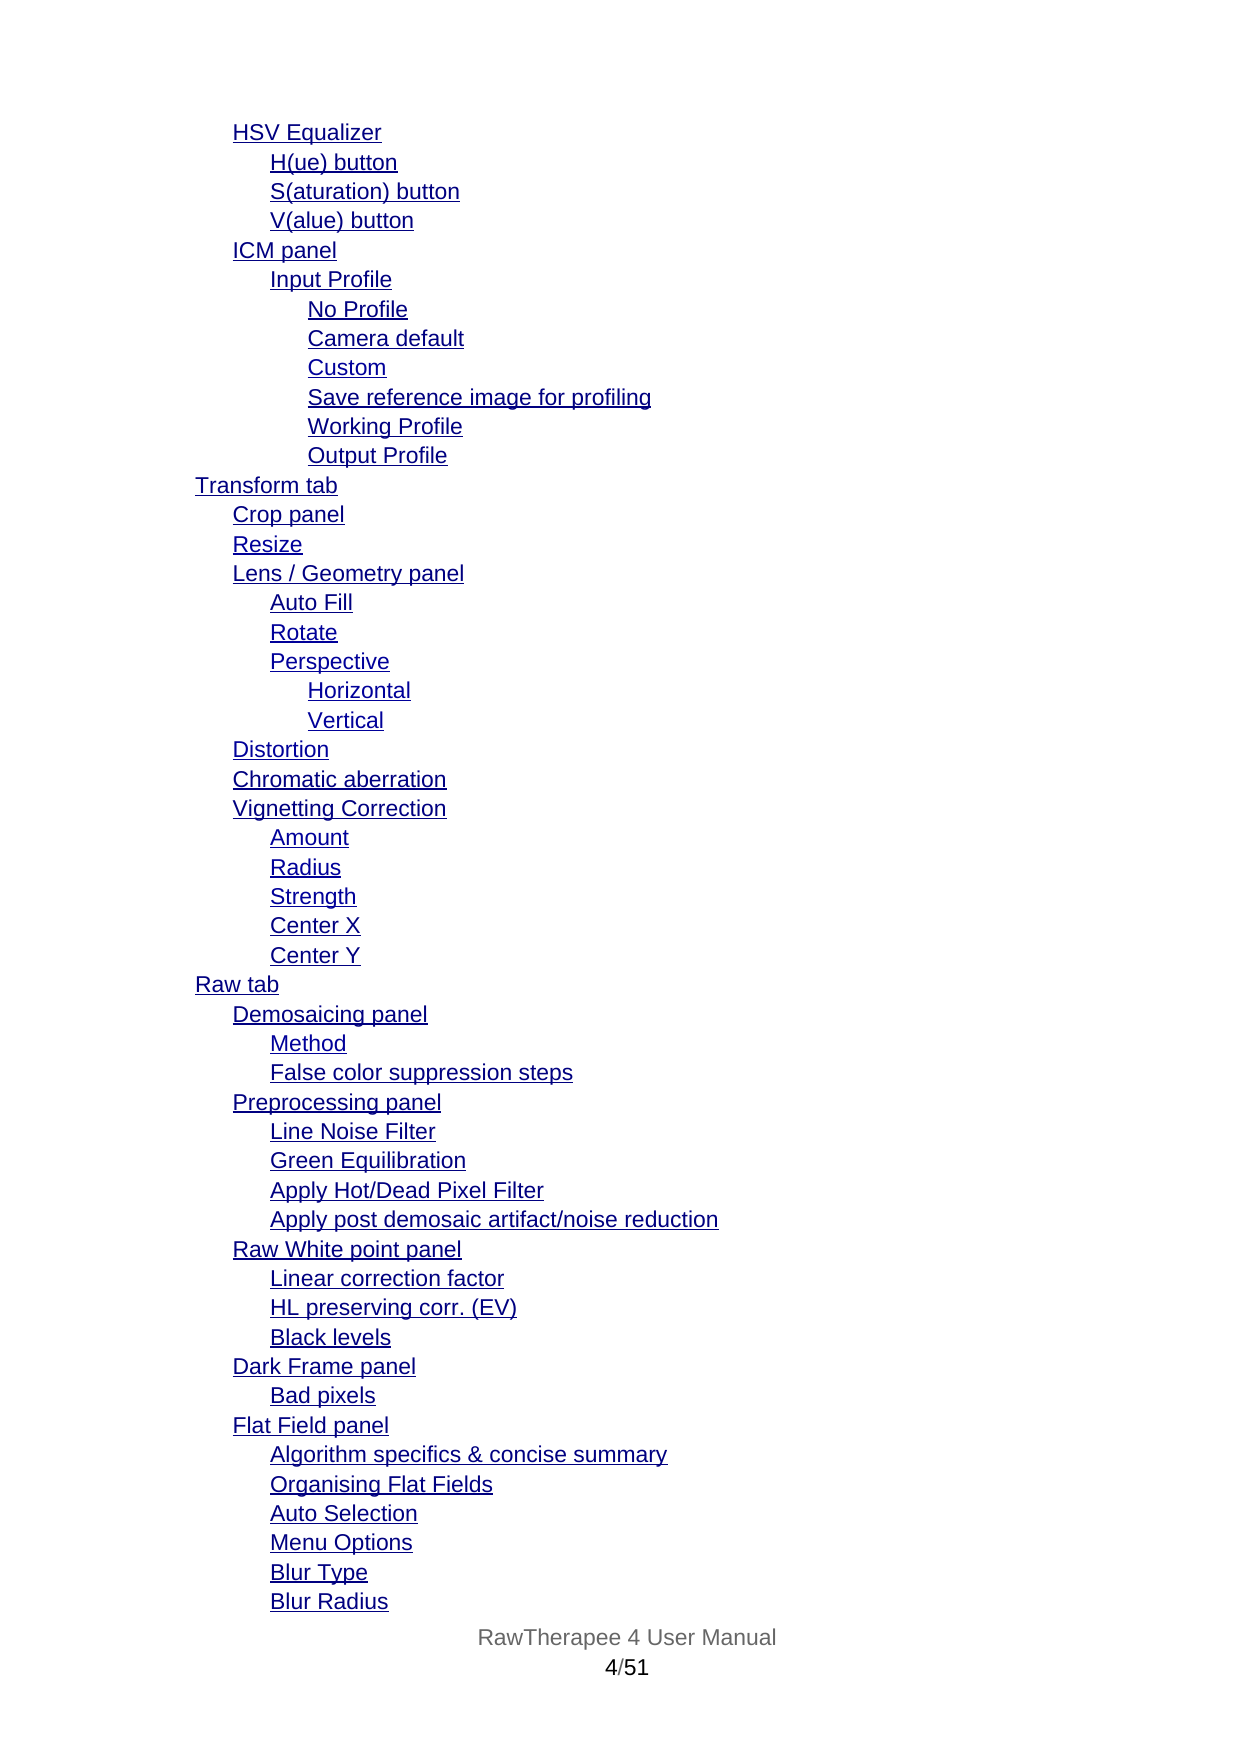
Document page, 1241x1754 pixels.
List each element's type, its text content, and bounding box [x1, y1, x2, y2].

text Camera default [307, 326, 1134, 351]
text H(ue) button [270, 149, 1134, 175]
text Input Profile [270, 267, 1134, 292]
text Working Profile [307, 414, 1134, 439]
text Vertical [307, 707, 1134, 733]
text Perspective [270, 649, 1134, 674]
text Linear correction factor [270, 1266, 1134, 1291]
text Raw tab [195, 972, 1134, 997]
text Transform tab [195, 472, 1134, 498]
text Center Y [270, 942, 1134, 968]
text Demosaicing panel [232, 1001, 1134, 1027]
text Line Noise Filter [270, 1119, 1134, 1144]
text False color suppression steps [270, 1060, 1134, 1086]
text Organising Flat Fields [270, 1471, 1134, 1497]
text Auto Fill [270, 590, 1134, 616]
text Apply Hot/Dead Pixel Filter [270, 1177, 1134, 1203]
text Amount [270, 825, 1134, 851]
text HL preserving corr. (EV) [270, 1295, 1134, 1321]
text Dark Frame panel [232, 1354, 1134, 1379]
text Menu Options [270, 1530, 1134, 1556]
text S(aturation) button [270, 179, 1134, 204]
text Lens / Geometry panel [232, 561, 1134, 586]
text Strength [270, 884, 1134, 909]
text Algorithm specifics & concise summary [270, 1442, 1134, 1467]
text Custom [307, 355, 1134, 381]
text Save reference image for profiling [307, 384, 1134, 410]
text Raw White point panel [232, 1236, 1134, 1262]
text Green Equilibration [270, 1148, 1134, 1174]
text Radius [270, 854, 1134, 880]
text Flat Field panel [232, 1412, 1134, 1438]
text Auto Selection [270, 1501, 1134, 1526]
text Black levels [270, 1324, 1134, 1350]
text Vignetting Correction [232, 796, 1134, 821]
text ICM panel [232, 237, 1134, 263]
text Distortion [232, 737, 1134, 762]
text Horizontal [307, 678, 1134, 704]
text Bad pixels [270, 1383, 1134, 1409]
text V(alue) button [270, 208, 1134, 234]
text No Profile [307, 296, 1134, 322]
text Crop panel [232, 502, 1134, 527]
text HSV Equalizer [232, 120, 1134, 146]
text Apply post demosaic artifact/noise reduction [270, 1207, 1134, 1232]
text Center X [270, 913, 1134, 939]
text Resize [232, 531, 1134, 557]
text Output Profile [307, 443, 1134, 469]
text Blur Radius [270, 1589, 1134, 1614]
text Blur Type [270, 1559, 1134, 1585]
text Method [270, 1031, 1134, 1056]
text Rotate [270, 619, 1134, 645]
text Preprocessing panel [232, 1089, 1134, 1115]
text Chromatic aberration [232, 766, 1134, 792]
